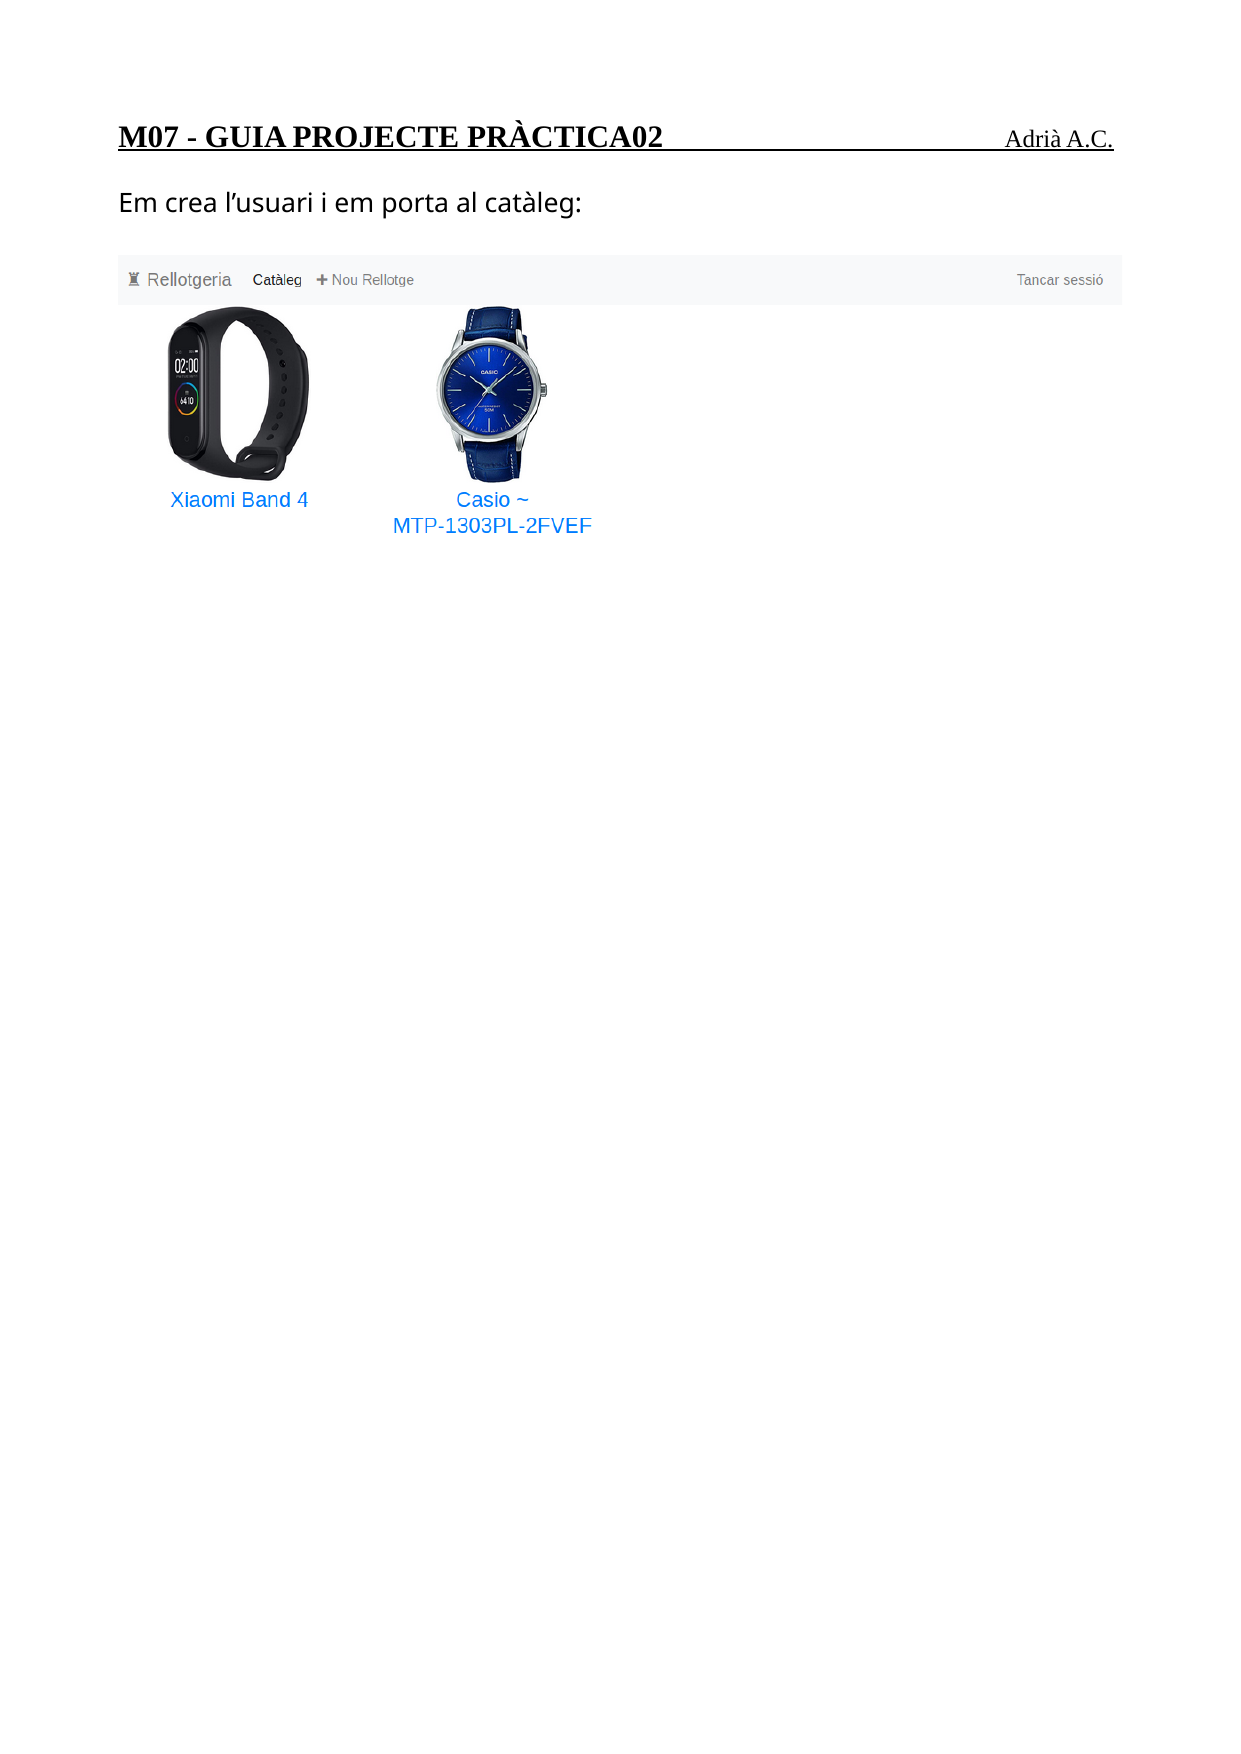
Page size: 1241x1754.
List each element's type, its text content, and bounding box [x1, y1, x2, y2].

picture [118, 255, 1123, 559]
text Em crea l’usuari i em porta al catàleg: [118, 183, 1122, 220]
